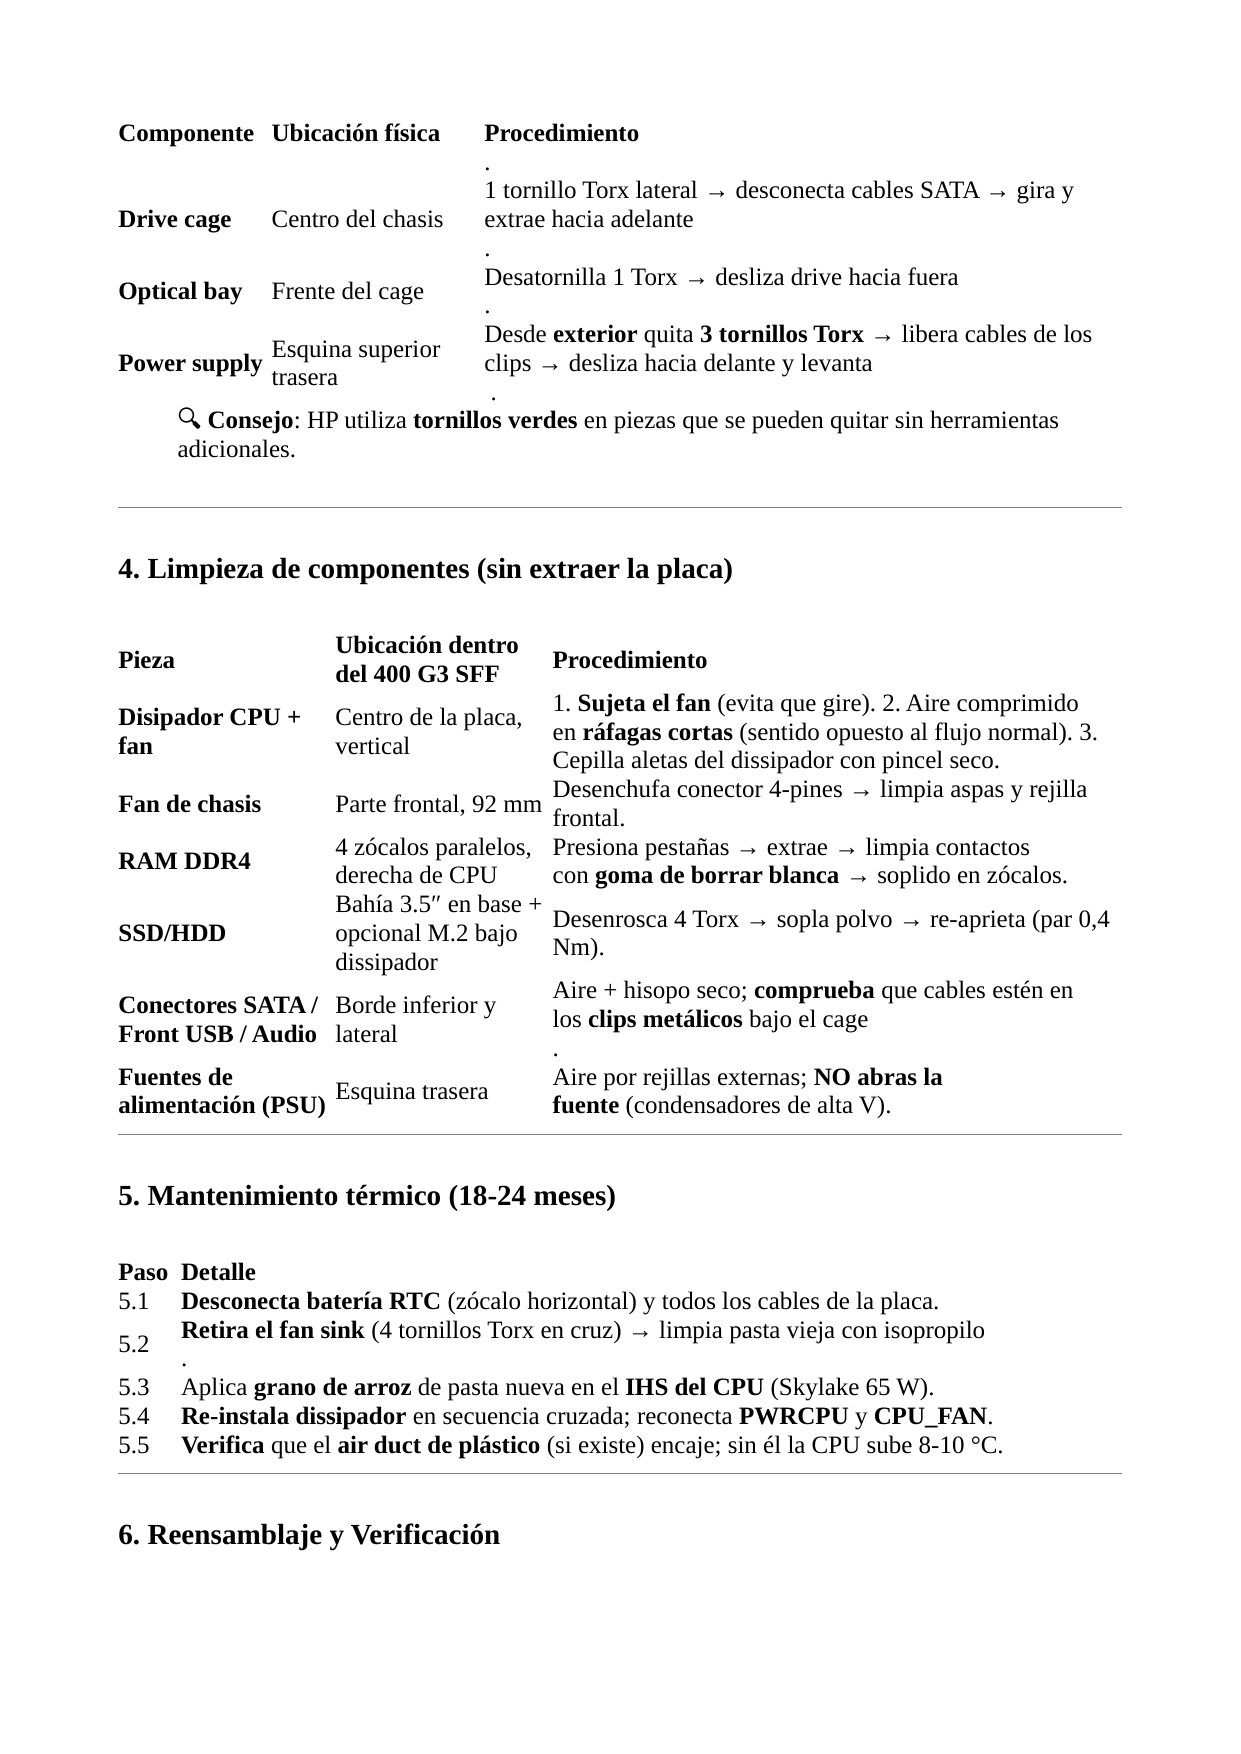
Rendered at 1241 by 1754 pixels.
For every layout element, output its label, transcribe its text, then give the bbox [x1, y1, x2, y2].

table_cell 5.1 [118, 1286, 181, 1315]
table_cell . [484, 147, 1122, 176]
table_cell Esquina superior trasera [271, 319, 484, 406]
table_header Detalle [181, 1257, 1020, 1286]
subtitle 6. Reensamblaje y Verificación [118, 1517, 1122, 1551]
table_header Procedimiento [553, 631, 1122, 688]
table_cell Aire por rejillas externas; NO abras la fuente (condensadores de alta V). [553, 1062, 1122, 1119]
table_cell [118, 147, 271, 176]
table_cell Centro del chasis [271, 176, 484, 262]
table_cell Fuentes de alimentación (PSU) [118, 1062, 335, 1119]
table_cell 1. Sujeta el fan (evita que gire). 2. Aire comprimido en ráfagas cortas (sentido opuesto al flujo normal). 3. Cepilla aletas del dissipador con pincel seco. [553, 688, 1122, 774]
table_cell Re-instala dissipador en secuencia cruzada; reconecta PWRCPU y CPU_FAN. [181, 1401, 1020, 1430]
table_cell 5.2 [118, 1315, 181, 1372]
table_cell Desde exterior quita 3 tornillos Torx → libera cables de los clips → desliza hacia delante y levanta . [484, 319, 1122, 406]
table_header Paso [118, 1257, 181, 1286]
table_cell Presiona pestañas → extrae → limpia contactos con goma de borrar blanca → soplido en zócalos. [553, 832, 1122, 889]
table_cell Borde inferior y lateral [335, 976, 552, 1062]
table_cell Optical bay [118, 262, 271, 319]
table_cell 4 zócalos paralelos, derecha de CPU [335, 832, 552, 889]
table_cell Parte frontal, 92 mm [335, 774, 552, 832]
table_cell Desenrosca 4 Torx → sopla polvo → re-aprieta (par 0,4 Nm). [553, 889, 1122, 976]
table_header Pieza [118, 631, 335, 688]
table_cell Frente del cage [271, 262, 484, 319]
table_cell Esquina trasera [335, 1062, 552, 1119]
table_cell Desenchufa conector 4-pines → limpia aspas y rejilla frontal. [553, 774, 1122, 832]
table_cell Disipador CPU + fan [118, 688, 335, 774]
table_cell [271, 147, 484, 176]
table_cell Desconecta batería RTC (zócalo horizontal) y todos los cables de la placa. [181, 1286, 1020, 1315]
table_cell Aplica grano de arroz de pasta nueva en el IHS del CPU (Skylake 65 W). [181, 1372, 1020, 1401]
subtitle 4. Limpieza de componentes (sin extraer la placa) [118, 551, 1122, 585]
table_cell Retira el fan sink (4 tornillos Torx en cruz) → limpia pasta vieja con isopropilo . [181, 1315, 1020, 1372]
table_cell Desatornilla 1 Torx → desliza drive hacia fuera . [484, 262, 1122, 319]
table_cell Aire + hisopo seco; comprueba que cables estén en los clips metálicos bajo el cage . [553, 976, 1122, 1062]
subtitle 5. Mantenimiento térmico (18-24 meses) [118, 1178, 1122, 1212]
table_header Ubicación dentro del 400 G3 SFF [335, 631, 552, 688]
table_cell Centro de la placa, vertical [335, 688, 552, 774]
table_header Componente [118, 118, 271, 147]
table_header Ubicación física [271, 118, 484, 147]
table_cell Bahía 3.5″ en base + opcional M.2 bajo dissipador [335, 889, 552, 976]
table_cell 1 tornillo Torx lateral → desconecta cables SATA → gira y extrae hacia adelante . [484, 176, 1122, 262]
table_cell Power supply [118, 319, 271, 406]
table_cell 5.4 [118, 1401, 181, 1430]
table_cell Fan de chasis [118, 774, 335, 832]
table_cell Conectores SATA / Front USB / Audio [118, 976, 335, 1062]
table_header Procedimiento [484, 118, 1122, 147]
table_cell 5.3 [118, 1372, 181, 1401]
table_cell Verifica que el air duct de plástico (si existe) encaje; sin él la CPU sube 8-10 °C. [181, 1430, 1020, 1458]
table_cell RAM DDR4 [118, 832, 335, 889]
table_cell SSD/HDD [118, 889, 335, 976]
table_cell 5.5 [118, 1430, 181, 1458]
table_cell Drive cage [118, 176, 271, 262]
text 🔍 Consejo: HP utiliza tornillos verdes en piezas que se pueden quitar sin herramientas adicionales. [177, 406, 1063, 463]
